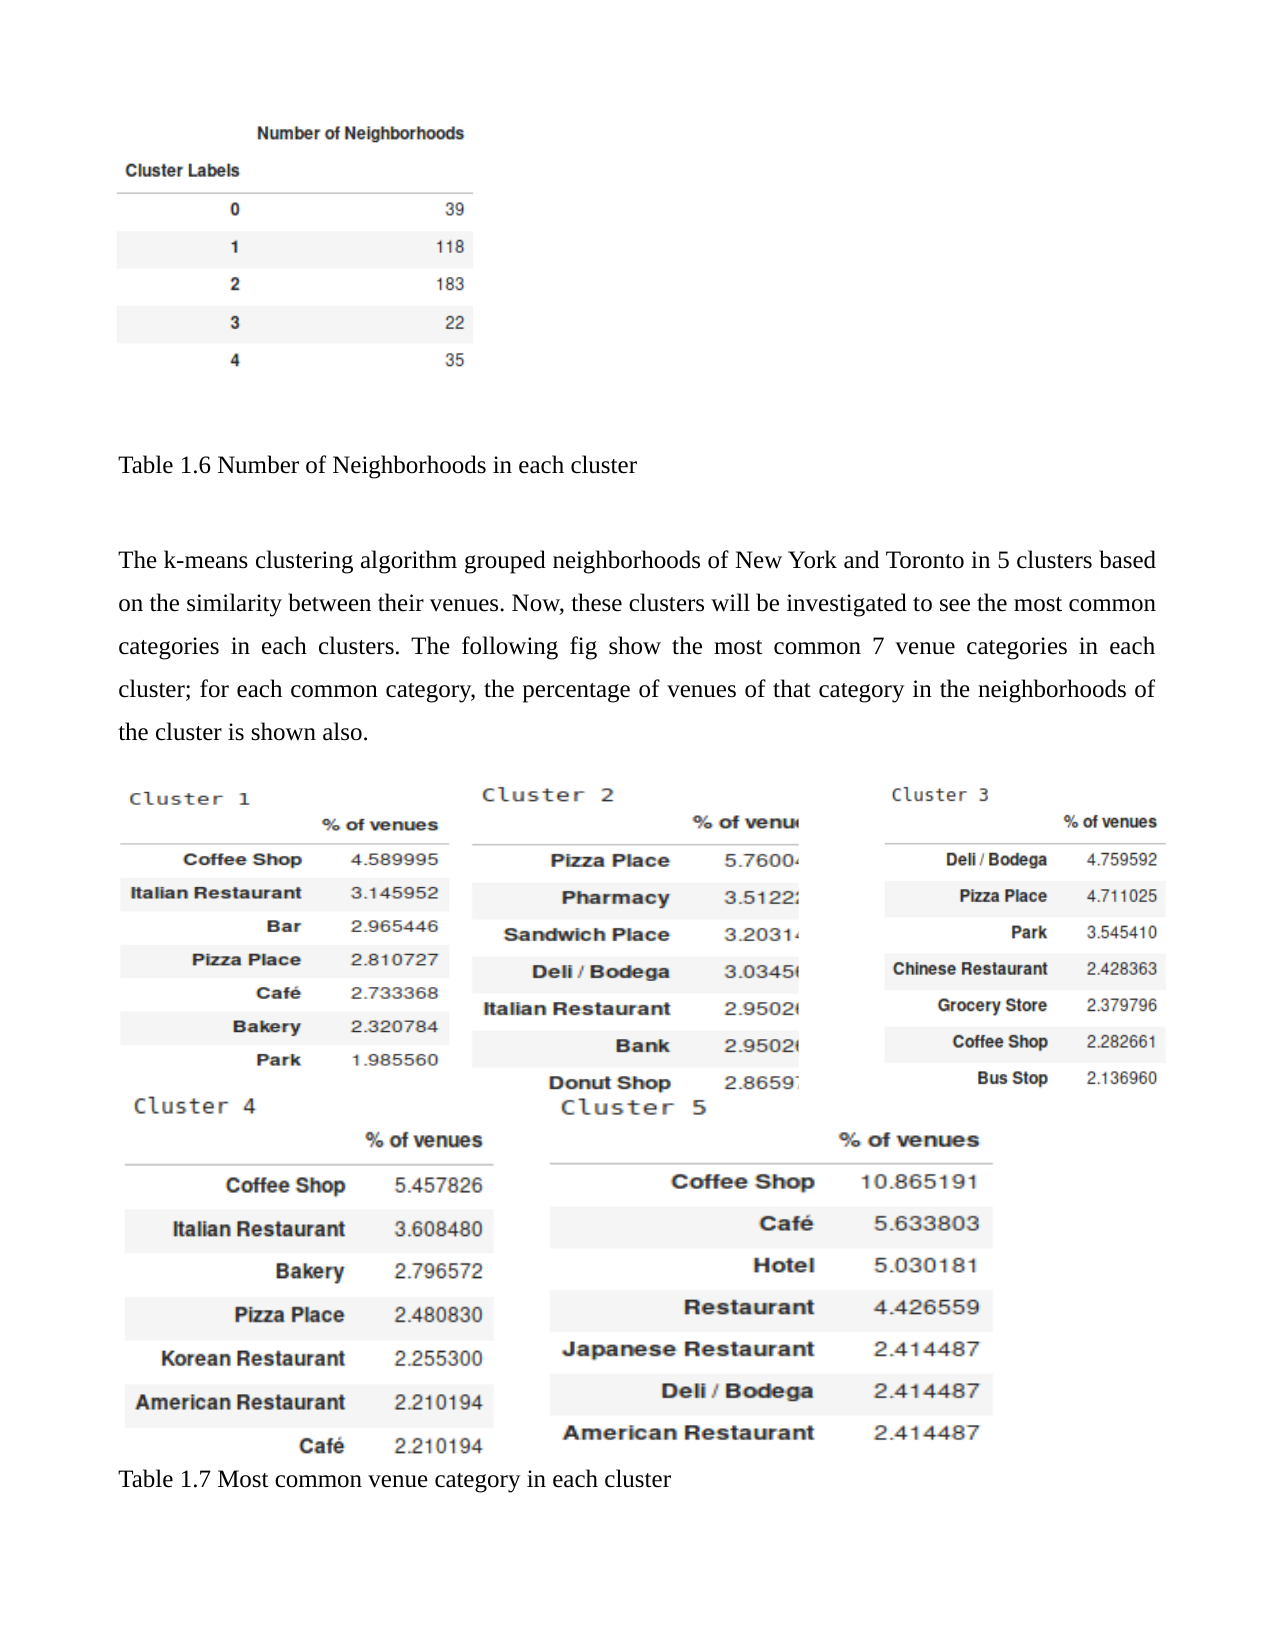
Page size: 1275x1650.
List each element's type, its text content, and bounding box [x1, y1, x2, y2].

picture [12, 783, 1208, 1462]
picture [106, 118, 1169, 398]
text Table 1.7 Most common venue category in each cluster [118, 1114, 1157, 1493]
text The k-means clustering algorithm grouped neighborhoods of New York and Toronto in 5 clusters based on the similarity between their venues. Now, these clusters will be investigated to see the most common categories in each clusters. The following fig show the most common 7 venue categories in each cluster; for each common category, the percentage of venues of that category in the neighborhoods of the cluster is shown also. [118, 545, 1157, 746]
text Table 1.6 Number of Neighborhoods in each cluster [118, 450, 1157, 478]
